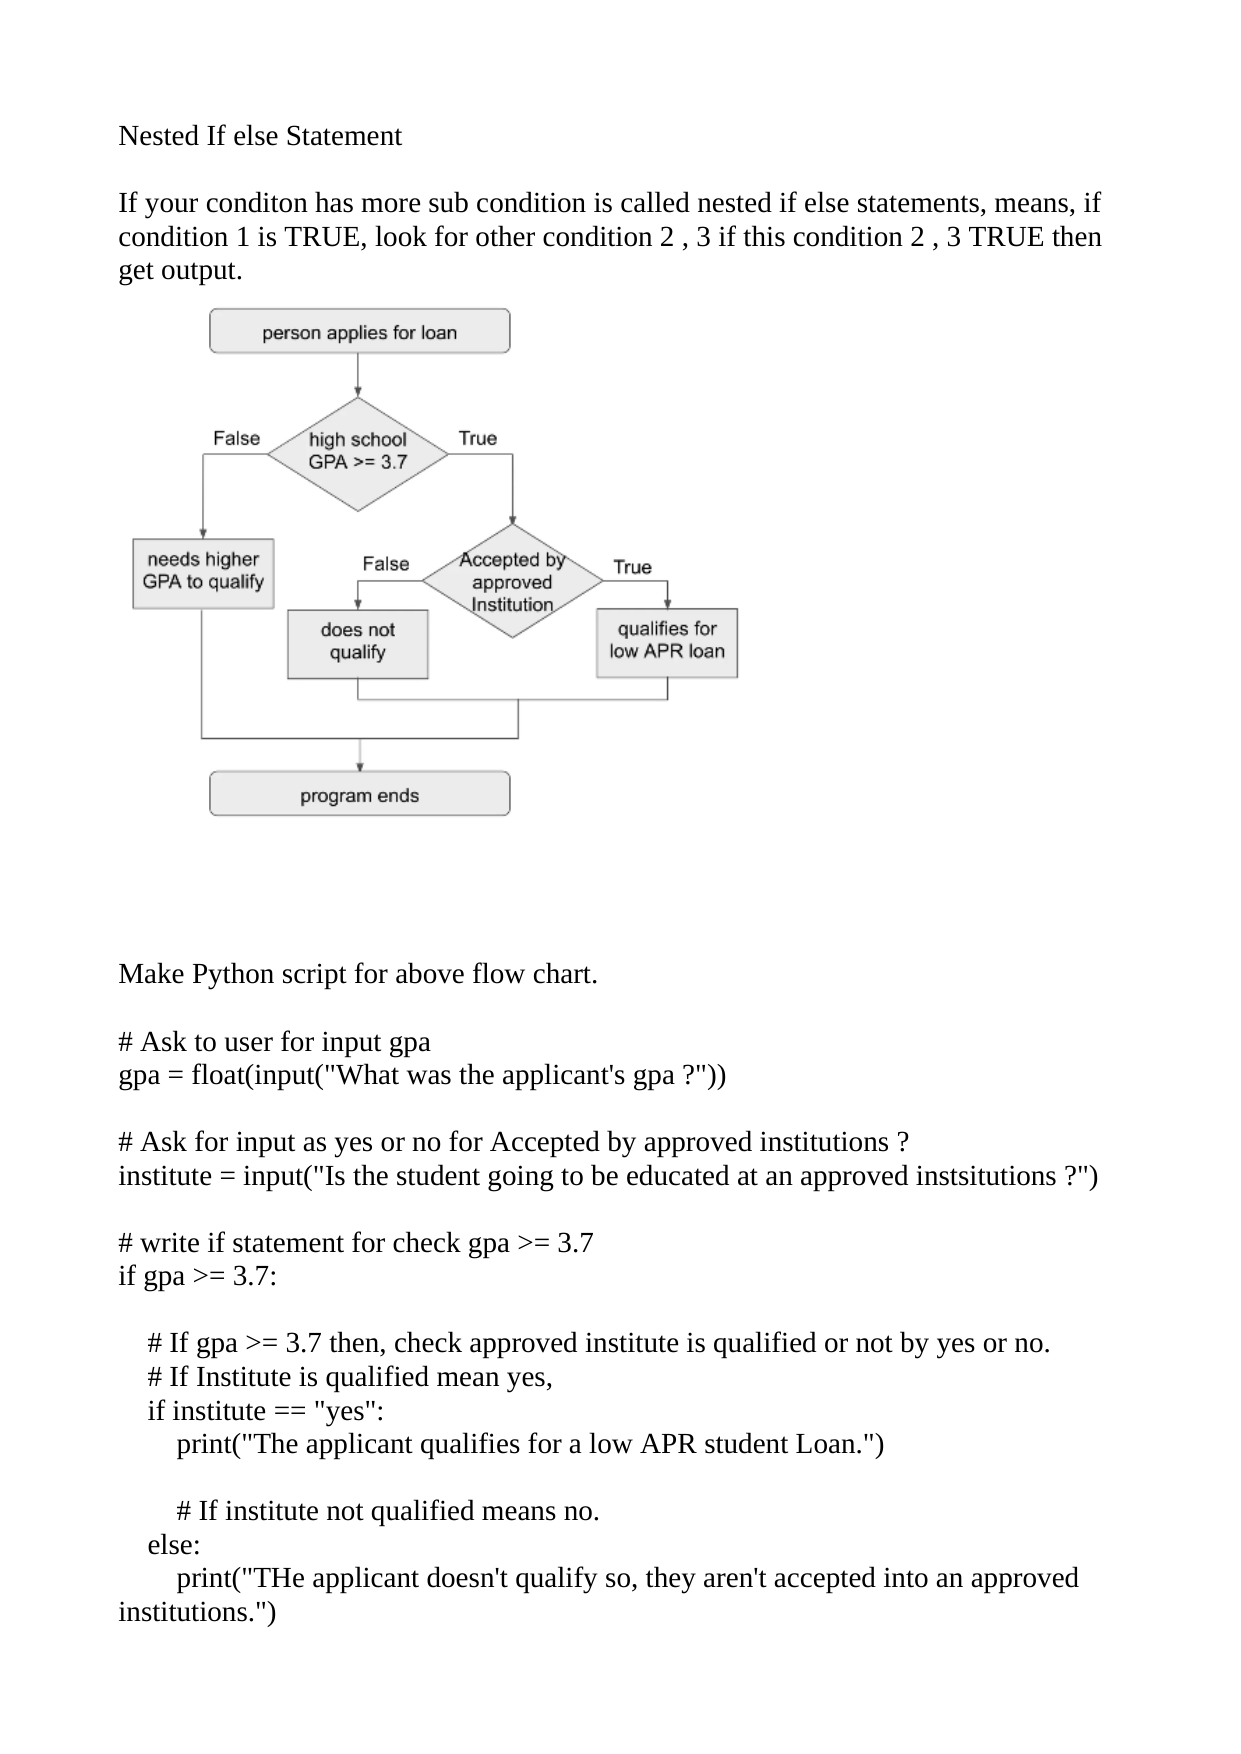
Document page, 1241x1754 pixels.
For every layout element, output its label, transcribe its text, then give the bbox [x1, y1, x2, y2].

text # If Institute is qualified mean yes, [118, 1359, 1122, 1393]
text else: [118, 1527, 1122, 1560]
text print("THe applicant doesn't qualify so, they aren't accepted into an approved institutions.") [118, 1560, 1122, 1627]
text Nested If else Statement [118, 118, 1122, 152]
text if institute == "yes": [118, 1393, 1122, 1426]
text # If gpa >= 3.7 then, check approved institute is qualified or not by yes or no. [118, 1326, 1122, 1359]
text # If institute not qualified means no. [118, 1493, 1122, 1527]
text # Ask to user for input gpa [118, 1024, 1122, 1057]
text If your conditon has more sub condition is called nested if else statements, means, if condition 1 is TRUE, look for other condition 2 , 3 if this condition 2 , 3 TRUE then get output. [118, 185, 1122, 286]
text print("The applicant qualifies for a low APR student Loan.") [118, 1426, 1122, 1460]
text if gpa >= 3.7: [118, 1258, 1122, 1292]
text gpa = float(input("What was the applicant's gpa ?")) [118, 1057, 1122, 1091]
text institute = input("Is the student going to be educated at an approved instsitutions ?") [118, 1158, 1122, 1191]
text # Ask for input as yes or no for Accepted by approved institutions ? [118, 1124, 1122, 1158]
text # write if statement for check gpa >= 3.7 [118, 1225, 1122, 1258]
text Make Python script for above flow chart. [118, 957, 1122, 990]
picture [118, 298, 684, 827]
